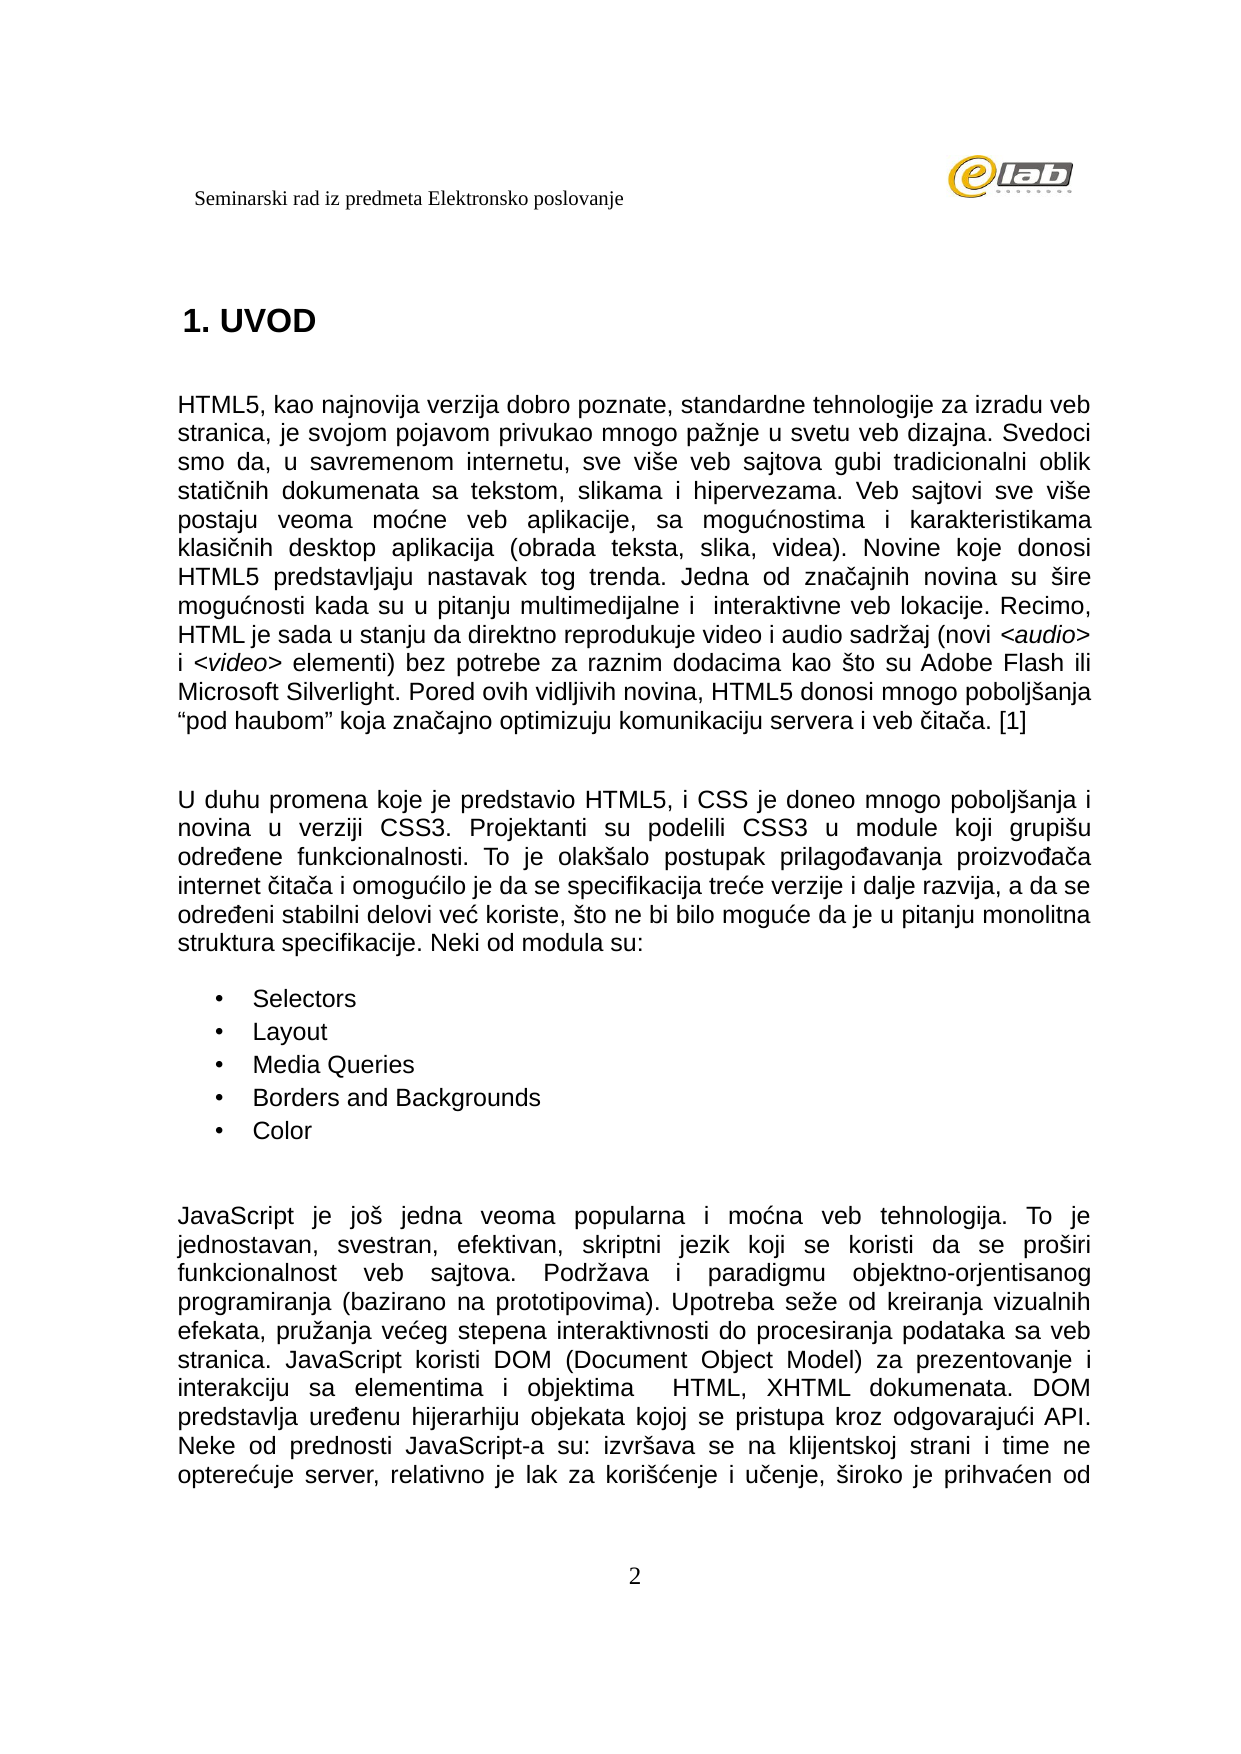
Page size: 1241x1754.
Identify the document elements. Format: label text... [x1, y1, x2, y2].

text JavaScript je još jedna veoma popularna i moćna veb tehnologija. To je jednostavan, svestran, efektivan, skriptni jezik koji se koristi da se proširi funkcionalnost veb sajtova. Podržava i paradigmu objektno-orjentisanog programiranja (bazirano na prototipovima). Upotreba seže od kreiranja vizualnih efekata, pružanja većeg stepena interaktivnosti do procesiranja podataka sa veb stranica. JavaScript koristi DOM (Document Object Model) za prezentovanje i interakciju sa elementima i objektima HTML, XHTML dokumenata. DOM predstavlja uređenu hijerarhiju objekata kojoj se pristupa kroz odgovarajući API. Neke od prednosti JavaScript-a su: izvršava se na klijentskoj strani i time ne opterećuje server, relativno je lak za korišćenje i učenje, široko je prihvaćen od [177, 1201, 1093, 1488]
subtitle 1. UVOD [182, 301, 1068, 339]
list Selectors [215, 984, 1093, 1013]
list Borders and Backgrounds [215, 1083, 1093, 1112]
list Layout [215, 1017, 1093, 1046]
list Media Queries [215, 1050, 1093, 1079]
text HTML5, kao najnovija verzija dobro poznate, standardne tehnologije za izradu veb stranica, je svojom pojavom privukao mnogo pažnje u svetu veb dizajna. Svedoci smo da, u savremenom internetu, sve više veb sajtova gubi tradicionalni oblik statičnih dokumenata sa tekstom, slikama i hipervezama. Veb sajtovi sve više postaju veoma moćne veb aplikacije, sa mogućnostima i karakteristikama klasičnih desktop aplikacija (obrada teksta, slika, videa). Novine koje donosi HTML5 predstavljaju nastavak tog trenda. Jedna od značajnih novina su šire mogućnosti kada su u pitanju multimedijalne i interaktivne veb lokacije. Recimo, HTML je sada u stanju da direktno reprodukuje video i audio sadržaj (novi <audio> i <video> elementi) bez potrebe za raznim dodacima kao što su Adobe Flash ili Microsoft Silverlight. Pored ovih vidljivih novina, HTML5 donosi mnogo poboljšanja “pod haubom” koja značajno optimizuju komunikaciju servera i veb čitača. [1] [177, 389, 1093, 734]
picture [946, 155, 1074, 198]
list Color [215, 1116, 1093, 1145]
text U duhu promena koje je predstavio HTML5, i CSS je doneo mnogo poboljšanja i novina u verziji CSS3. Projektanti su podelili CSS3 u module koji grupišu određene funkcionalnosti. To je olakšalo postupak prilagođavanja proizvođača internet čitača i omogućilo je da se specifikacija treće verzije i dalje razvija, a da se određeni stabilni delovi već koriste, što ne bi bilo moguće da je u pitanju monolitna struktura specifikacije. Neki od modula su: [177, 784, 1093, 957]
